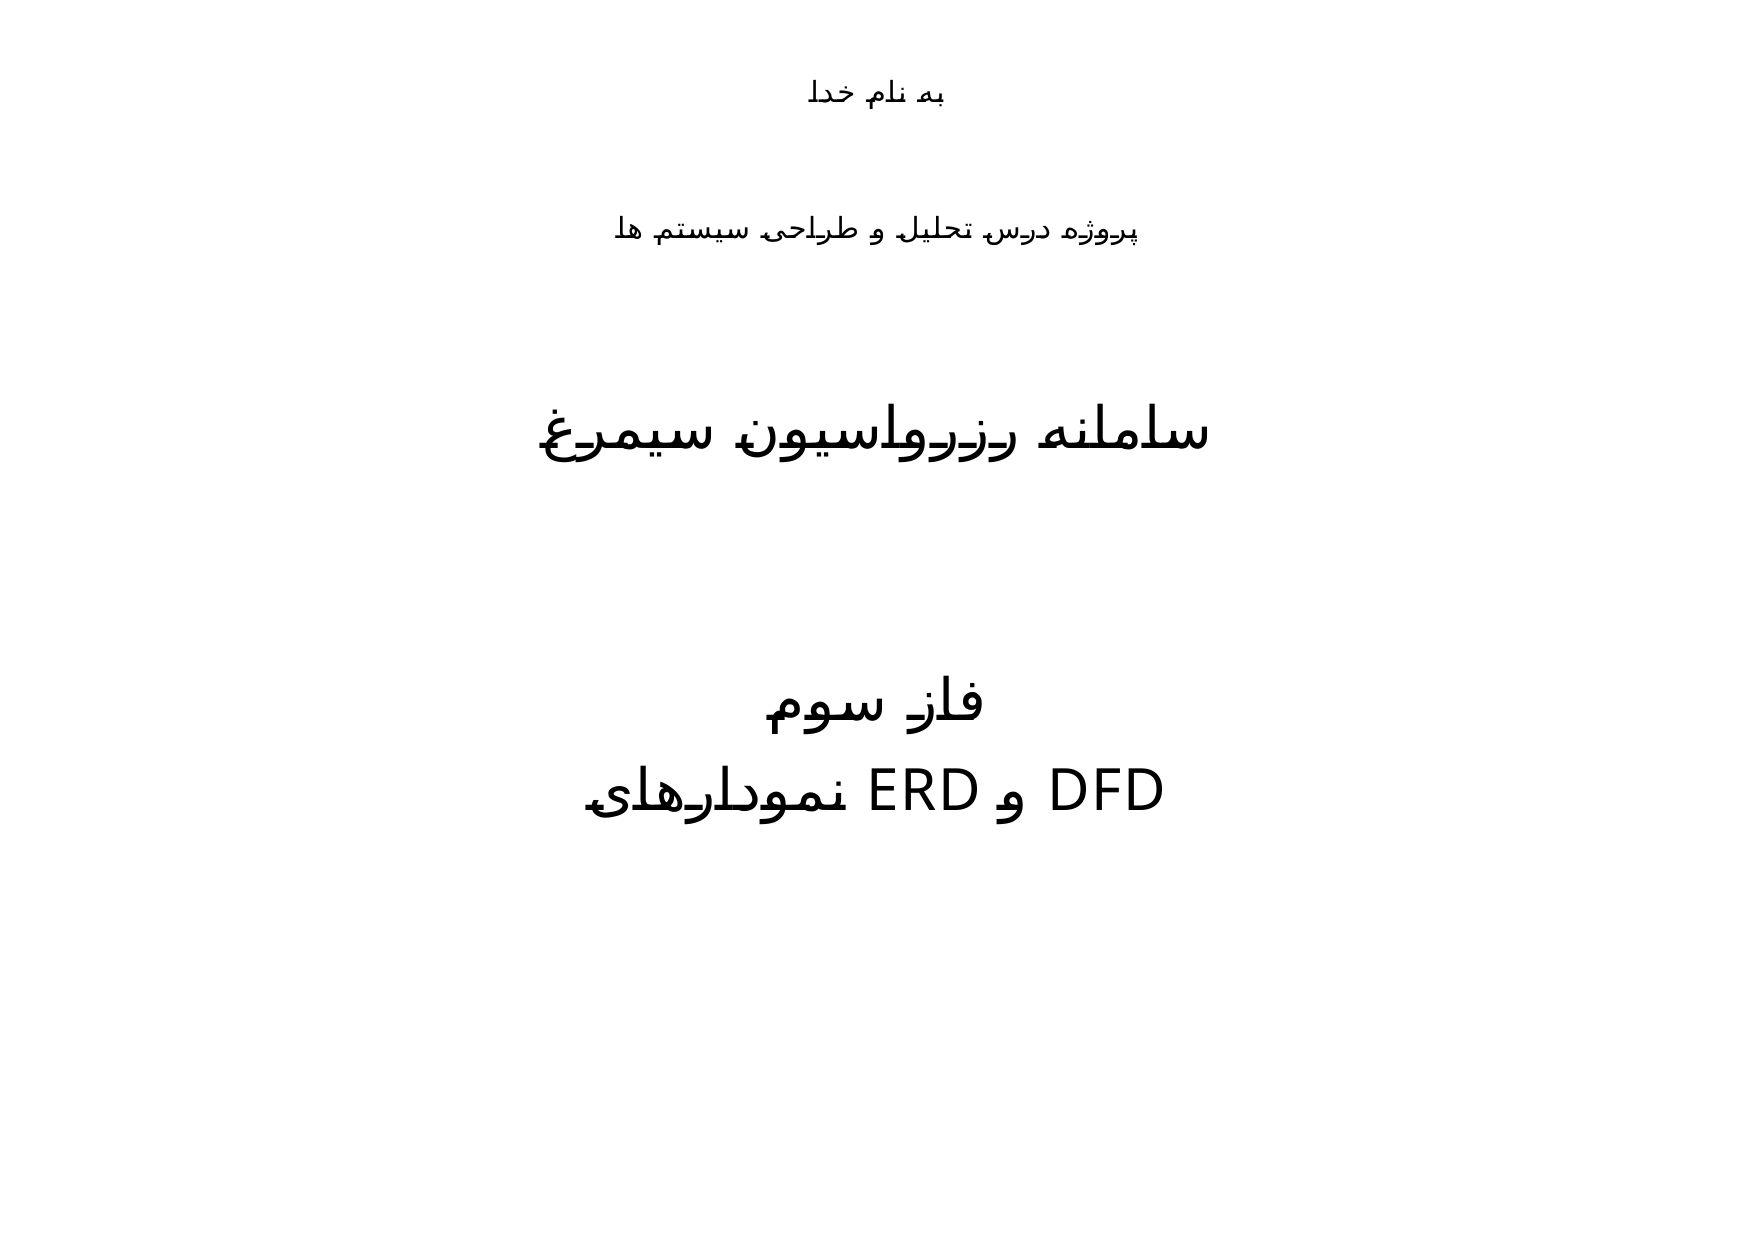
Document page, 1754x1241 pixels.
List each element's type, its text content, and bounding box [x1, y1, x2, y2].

title به نام خدا [125, 75, 1629, 109]
title پروژه درس تحلیل و طراحی سیستم ها [125, 211, 1629, 245]
title فاز سوم [125, 667, 1629, 734]
title نمودارهای ERD و DFD [125, 748, 1629, 828]
title سامانه رزرواسیون سیمرغ [125, 394, 1629, 462]
